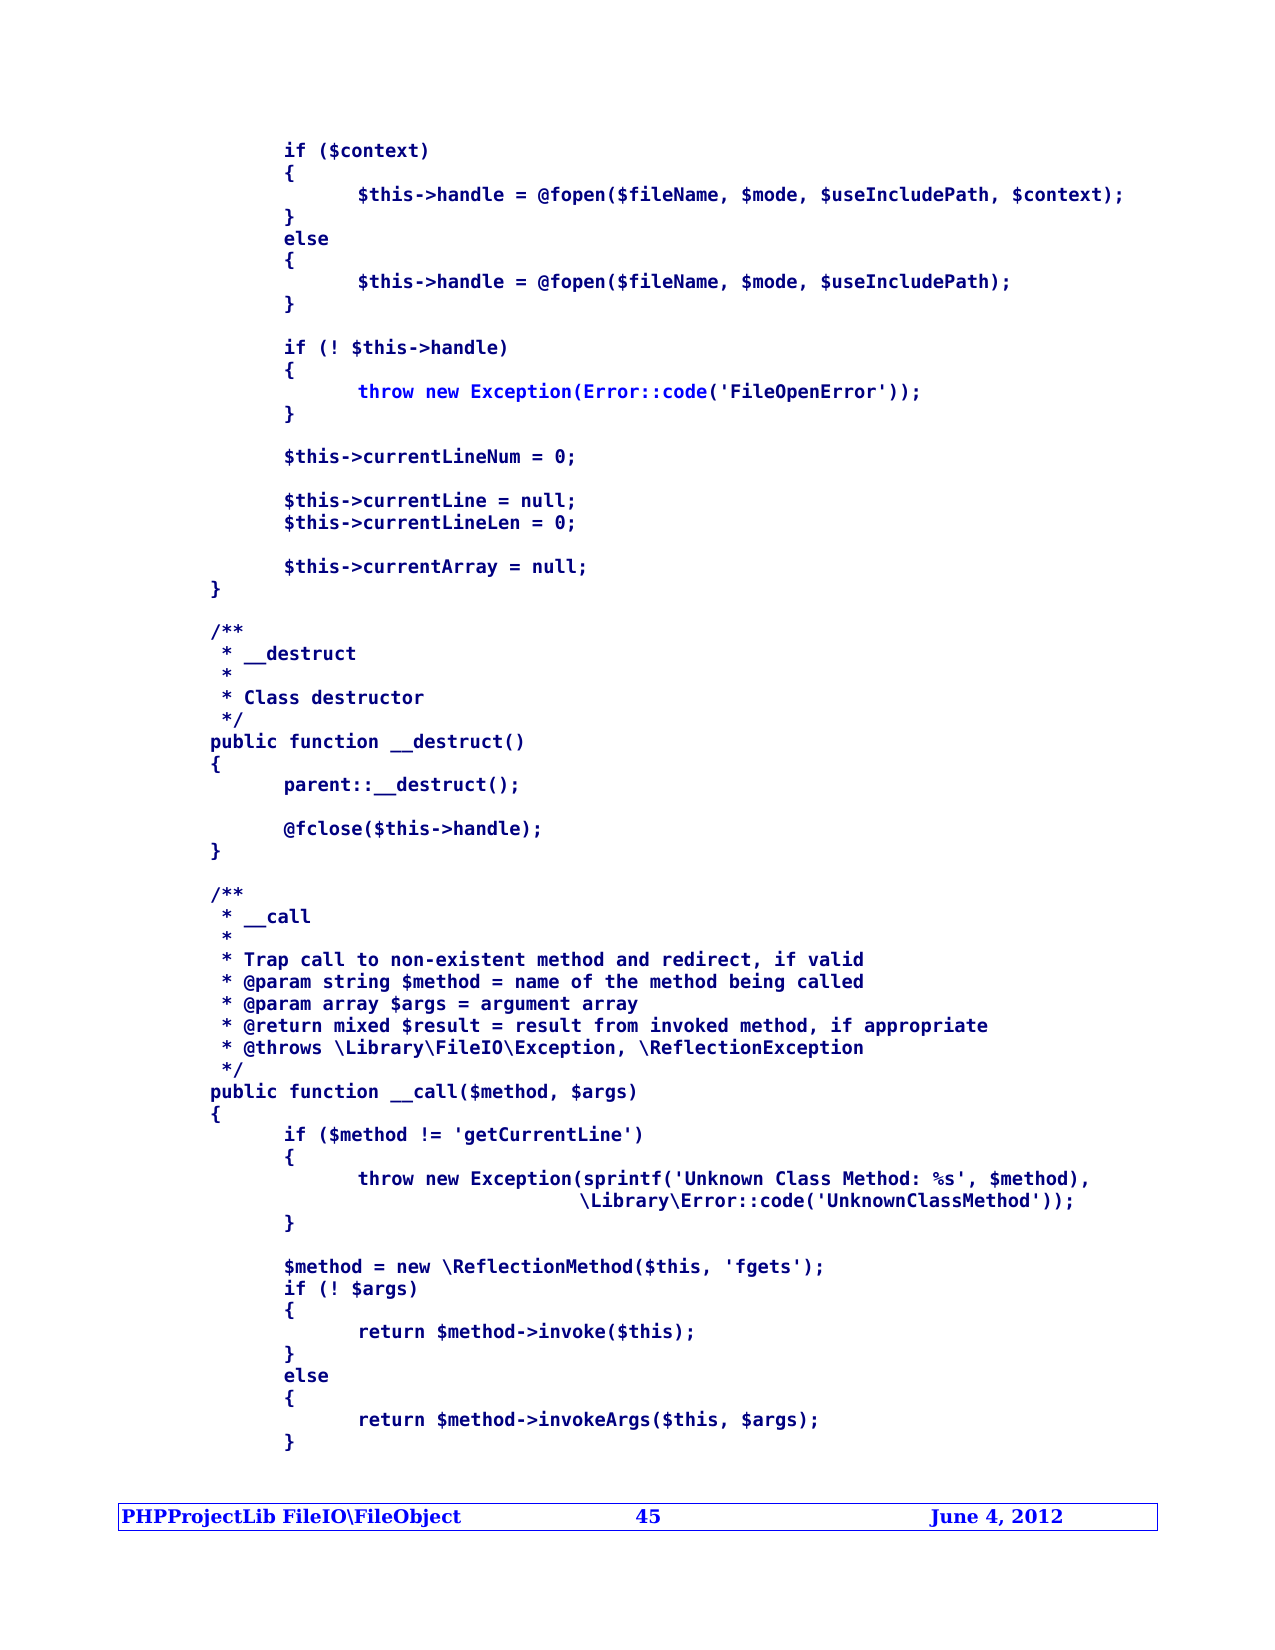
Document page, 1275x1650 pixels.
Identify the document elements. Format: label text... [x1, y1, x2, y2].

list return $method->invokeArgs($this, $args); [136, 1409, 1157, 1431]
list public function __destruct() [136, 731, 1157, 752]
list $this->currentLine = null; [136, 490, 1157, 512]
list } [136, 293, 1157, 315]
list /** [136, 884, 1157, 906]
list } [136, 577, 1157, 599]
list if (! $this->handle) [136, 337, 1157, 359]
list { [136, 1387, 1157, 1409]
list { [136, 1299, 1157, 1321]
list else [136, 227, 1157, 249]
list public function __call($method, $args) [136, 1081, 1157, 1102]
list * __call [136, 906, 1157, 927]
list $this->currentLineLen = 0; [136, 512, 1157, 534]
list if ($method != 'getCurrentLine') [136, 1124, 1157, 1146]
list $this->currentArray = null; [136, 556, 1157, 577]
list { [136, 1146, 1157, 1168]
list } [136, 206, 1157, 227]
list */ [136, 1059, 1157, 1081]
list * [136, 665, 1157, 687]
list { [136, 162, 1157, 184]
list { [136, 752, 1157, 774]
list $method = new \ReflectionMethod($this, 'fgets'); [136, 1256, 1157, 1277]
list * @param array $args = argument array [136, 993, 1157, 1015]
list } [136, 1343, 1157, 1365]
list @fclose($this->handle); [136, 818, 1157, 840]
list throw new Exception(sprintf('Unknown Class Method: %s', $method), [136, 1168, 1157, 1190]
list { [136, 359, 1157, 381]
list * Trap call to non-existent method and redirect, if valid [136, 949, 1157, 971]
list */ [136, 709, 1157, 731]
list $this->handle = @fopen($fileName, $mode, $useIncludePath, $context); [136, 184, 1157, 206]
list if (! $args) [136, 1277, 1157, 1299]
list } [136, 840, 1157, 862]
list $this->currentLineNum = 0; [136, 446, 1157, 468]
list } [136, 1431, 1157, 1452]
list * Class destructor [136, 687, 1157, 709]
list * [136, 927, 1157, 949]
list \Library\Error::code('UnknownClassMethod')); [136, 1190, 1157, 1212]
list $this->handle = @fopen($fileName, $mode, $useIncludePath); [136, 271, 1157, 293]
list * @param string $method = name of the method being called [136, 971, 1157, 993]
list * @return mixed $result = result from invoked method, if appropriate [136, 1015, 1157, 1037]
list * __destruct [136, 643, 1157, 665]
list throw new Exception(Error::code('FileOpenError')); [136, 381, 1157, 402]
list parent::__destruct(); [136, 774, 1157, 796]
list else [136, 1365, 1157, 1387]
list /** [136, 621, 1157, 643]
list } [136, 402, 1157, 424]
list { [136, 249, 1157, 271]
list } [136, 1212, 1157, 1234]
list { [136, 1102, 1157, 1124]
list * @throws \Library\FileIO\Exception, \ReflectionException [136, 1037, 1157, 1059]
list if ($context) [136, 140, 1157, 162]
list return $method->invoke($this); [136, 1321, 1157, 1343]
